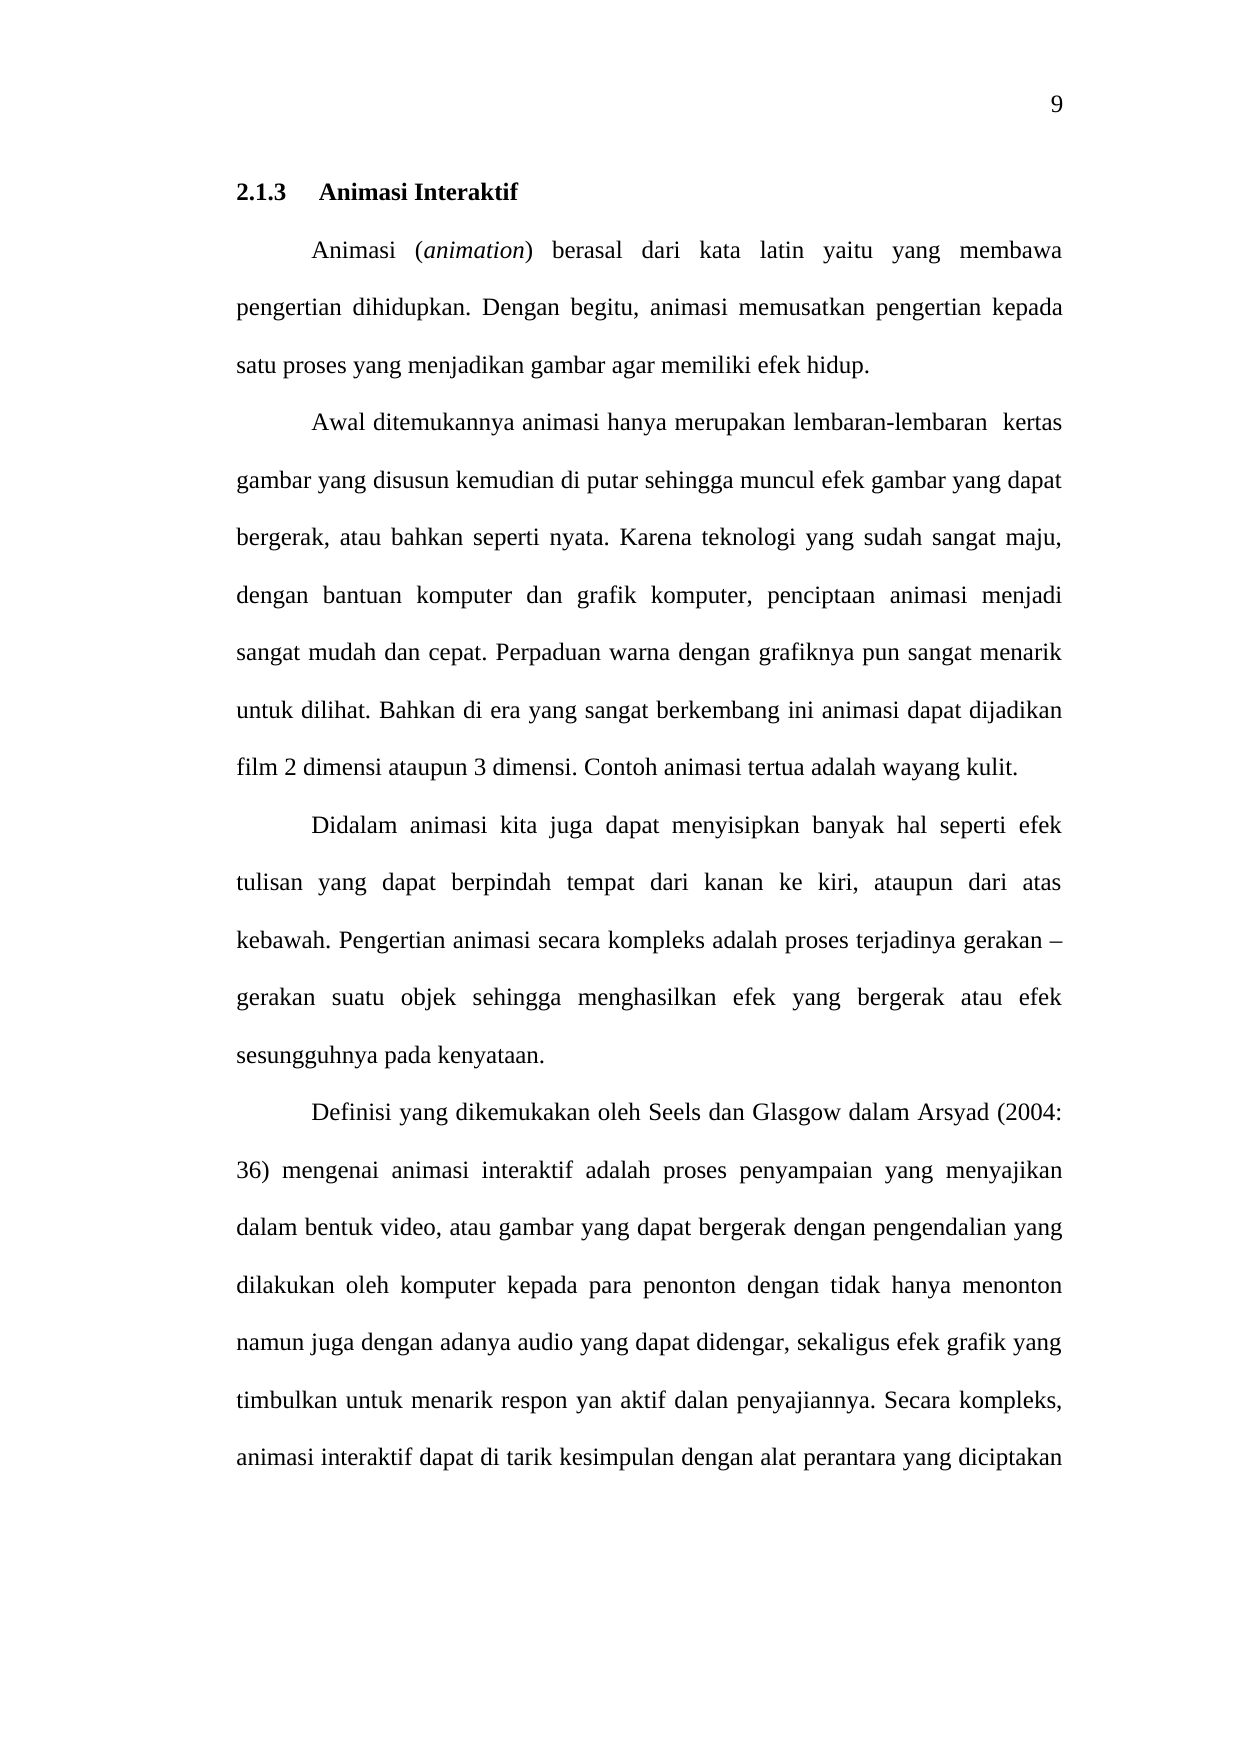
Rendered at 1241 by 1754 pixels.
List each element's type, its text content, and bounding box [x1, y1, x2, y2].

subtitle Animasi Interaktif [236, 177, 1063, 206]
text Animasi (animation) berasal dari kata latin yaitu yang membawa pengertian dihidupkan. Dengan begitu, animasi memusatkan pengertian kepada satu proses yang menjadikan gambar agar memiliki efek hidup. [236, 235, 1063, 378]
text Didalam animasi kita juga dapat menyisipkan banyak hal seperti efek tulisan yang dapat berpindah tempat dari kanan ke kiri, ataupun dari atas kebawah. Pengertian animasi secara kompleks adalah proses terjadinya gerakan – gerakan suatu objek sehingga menghasilkan efek yang bergerak atau efek sesungguhnya pada kenyataan. [236, 810, 1063, 1068]
text Definisi yang dikemukakan oleh Seels dan Glasgow dalam Arsyad (2004: 36) mengenai animasi interaktif adalah proses penyampaian yang menyajikan dalam bentuk video, atau gambar yang dapat bergerak dengan pengendalian yang dilakukan oleh komputer kepada para penonton dengan tidak hanya menonton namun juga dengan adanya audio yang dapat didengar, sekaligus efek grafik yang timbulkan untuk menarik respon yan aktif dalan penyajiannya. Secara kompleks, animasi interaktif dapat di tarik kesimpulan dengan alat perantara yang diciptakan [236, 1097, 1063, 1471]
text Awal ditemukannya animasi hanya merupakan lembaran-lembaran kertas gambar yang disusun kemudian di putar sehingga muncul efek gambar yang dapat bergerak, atau bahkan seperti nyata. Karena teknologi yang sudah sangat maju, dengan bantuan komputer dan grafik komputer, penciptaan animasi menjadi sangat mudah dan cepat. Perpaduan warna dengan grafiknya pun sangat menarik untuk dilihat. Bahkan di era yang sangat berkembang ini animasi dapat dijadikan film 2 dimensi ataupun 3 dimensi. Contoh animasi tertua adalah wayang kulit. [236, 407, 1063, 781]
